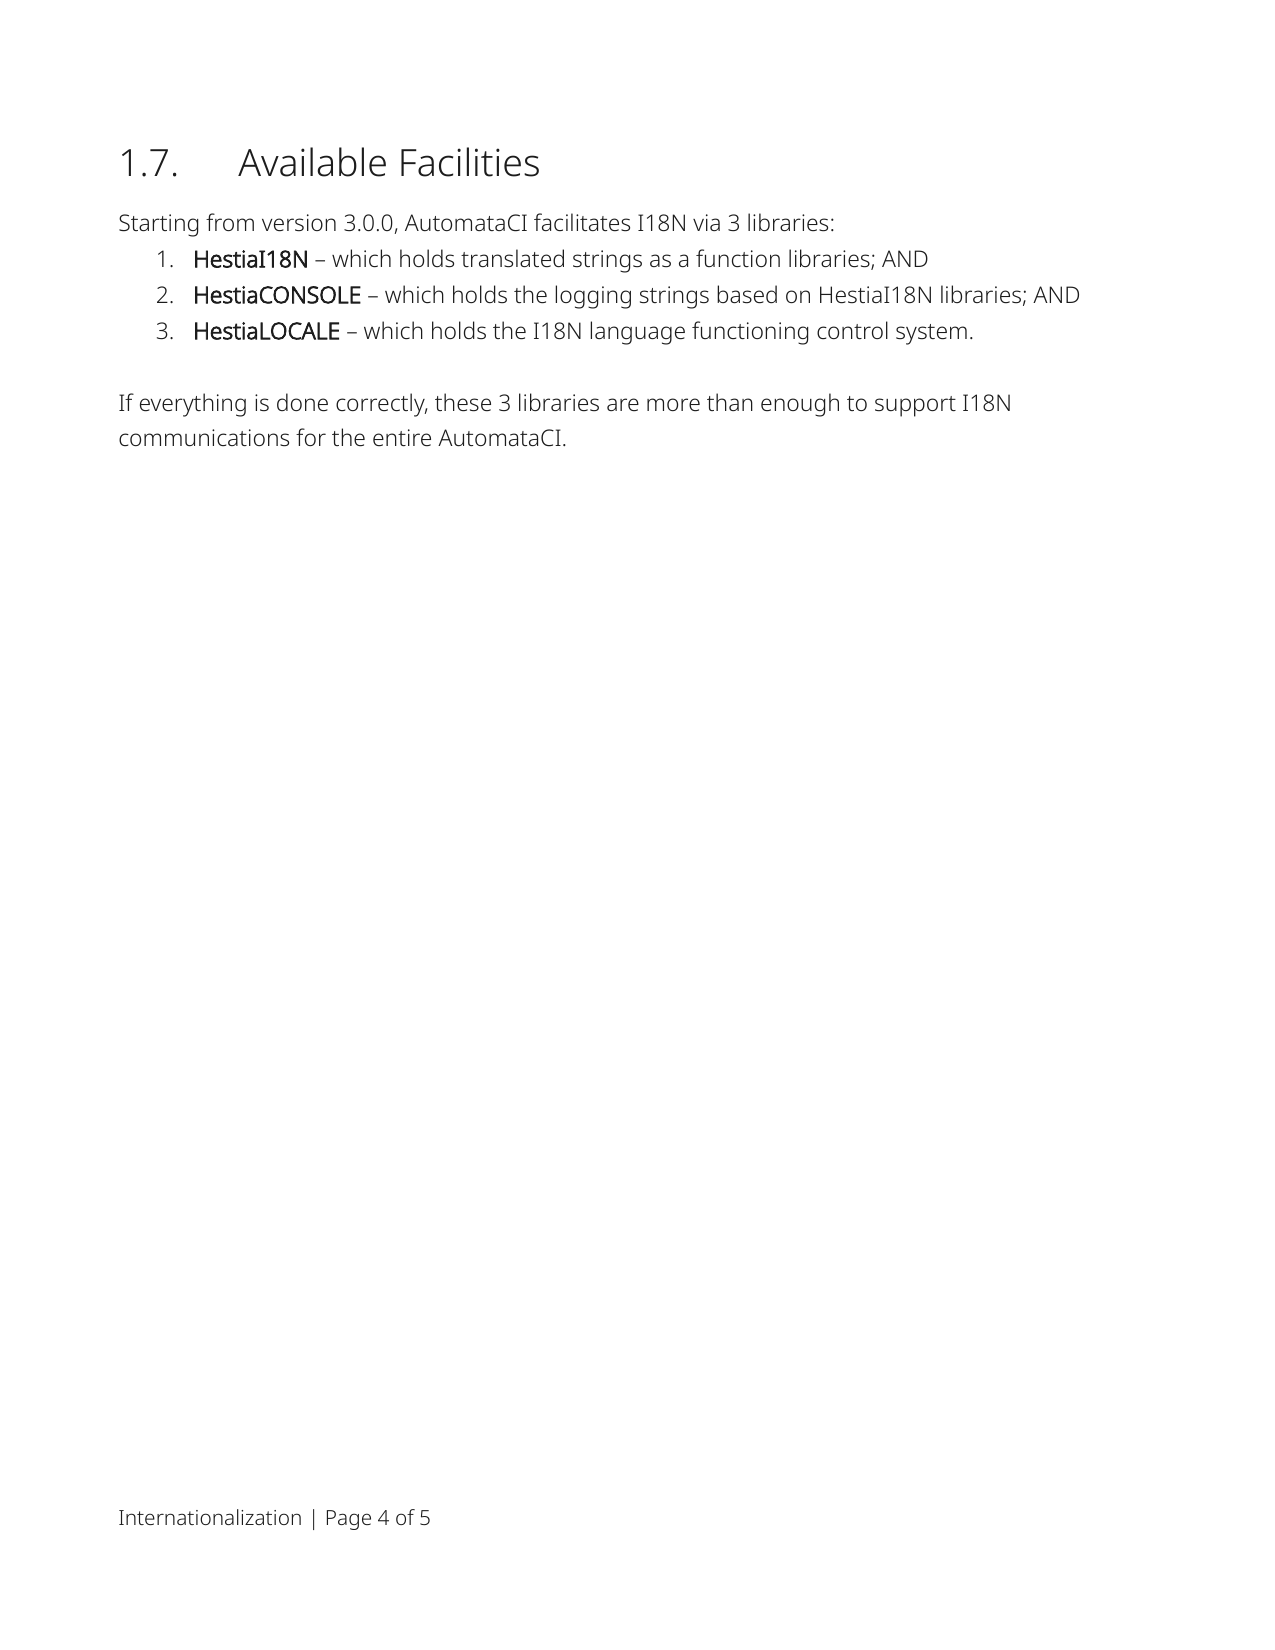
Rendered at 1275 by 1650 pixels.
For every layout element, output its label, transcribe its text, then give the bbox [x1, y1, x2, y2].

list HestiaCONSOLE – which holds the logging strings based on HestiaI18N libraries; AND [156, 279, 1157, 310]
subtitle Available Facilities [118, 136, 1157, 187]
list HestiaI18N – which holds translated strings as a function libraries; AND [156, 243, 1157, 274]
text Starting from version 3.0.0, AutomataCI facilitates I18N via 3 libraries: [118, 207, 1157, 238]
list HestiaLOCALE – which holds the I18N language functioning control system. [156, 314, 1157, 346]
text If everything is done correctly, these 3 libraries are more than enough to support I18N communications for the entire AutomataCI. [118, 386, 1157, 454]
